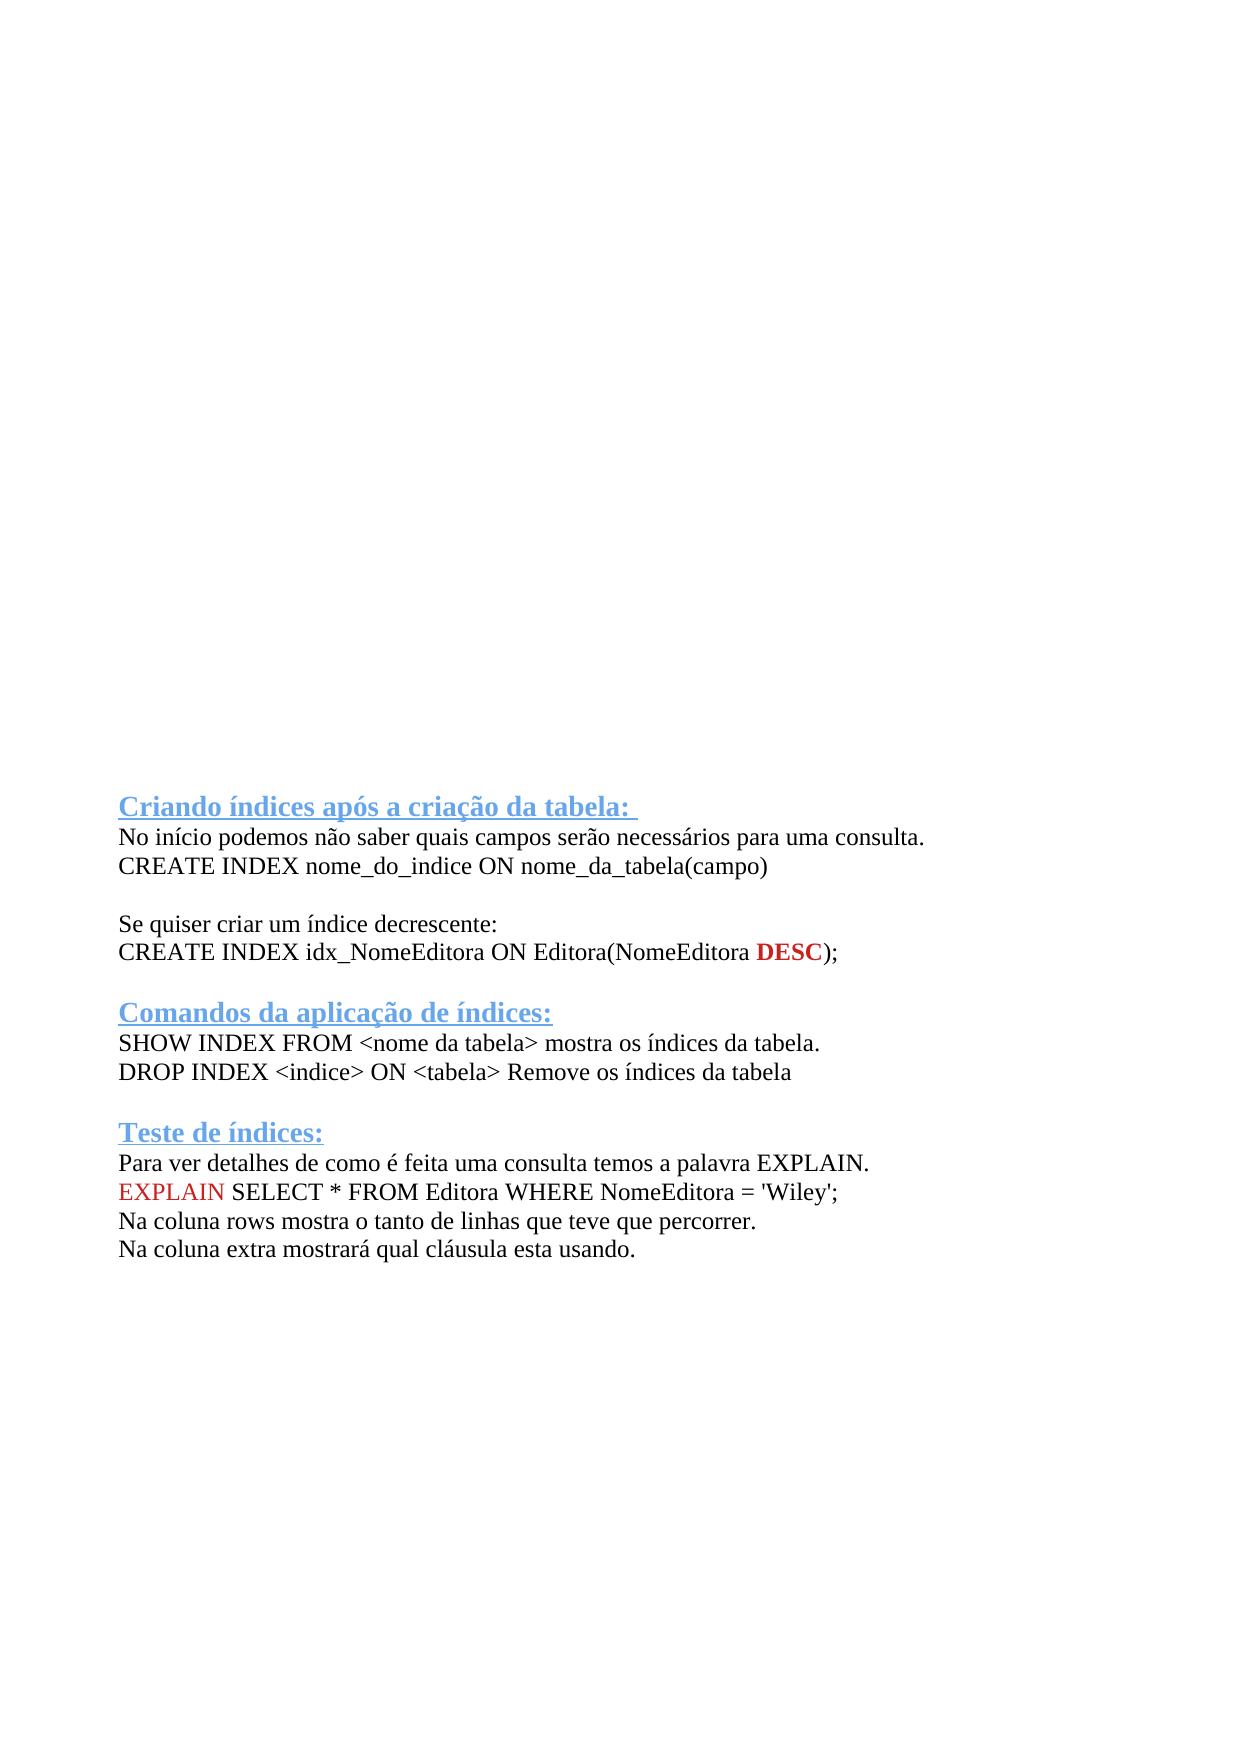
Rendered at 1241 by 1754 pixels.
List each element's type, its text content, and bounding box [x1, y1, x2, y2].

text Para ver detalhes de como é feita uma consulta temos a palavra EXPLAIN. [118, 1148, 1122, 1177]
text Na coluna extra mostrará qual cláusula esta usando. [118, 1234, 1122, 1263]
text EXPLAIN SELECT * FROM Editora WHERE NomeEditora = 'Wiley'; [118, 1177, 1122, 1206]
text SHOW INDEX FROM <nome da tabela> mostra os índices da tabela. [118, 1028, 1122, 1057]
text Na coluna rows mostra o tanto de linhas que teve que percorrer. [118, 1206, 1122, 1234]
text Comandos da aplicação de índices: [118, 995, 1122, 1028]
text No início podemos não saber quais campos serão necessários para uma consulta. [118, 822, 1122, 851]
text Se quiser criar um índice decrescente: [118, 909, 1122, 937]
text Criando índices após a criação da tabela: [118, 789, 1122, 822]
text DROP INDEX <indice> ON <tabela> Remove os índices da tabela [118, 1057, 1122, 1086]
text CREATE INDEX idx_NomeEditora ON Editora(NomeEditora DESC); [118, 937, 1122, 966]
text CREATE INDEX nome_do_indice ON nome_da_tabela(campo) [118, 851, 1122, 880]
text Teste de índices: [118, 1115, 1122, 1148]
